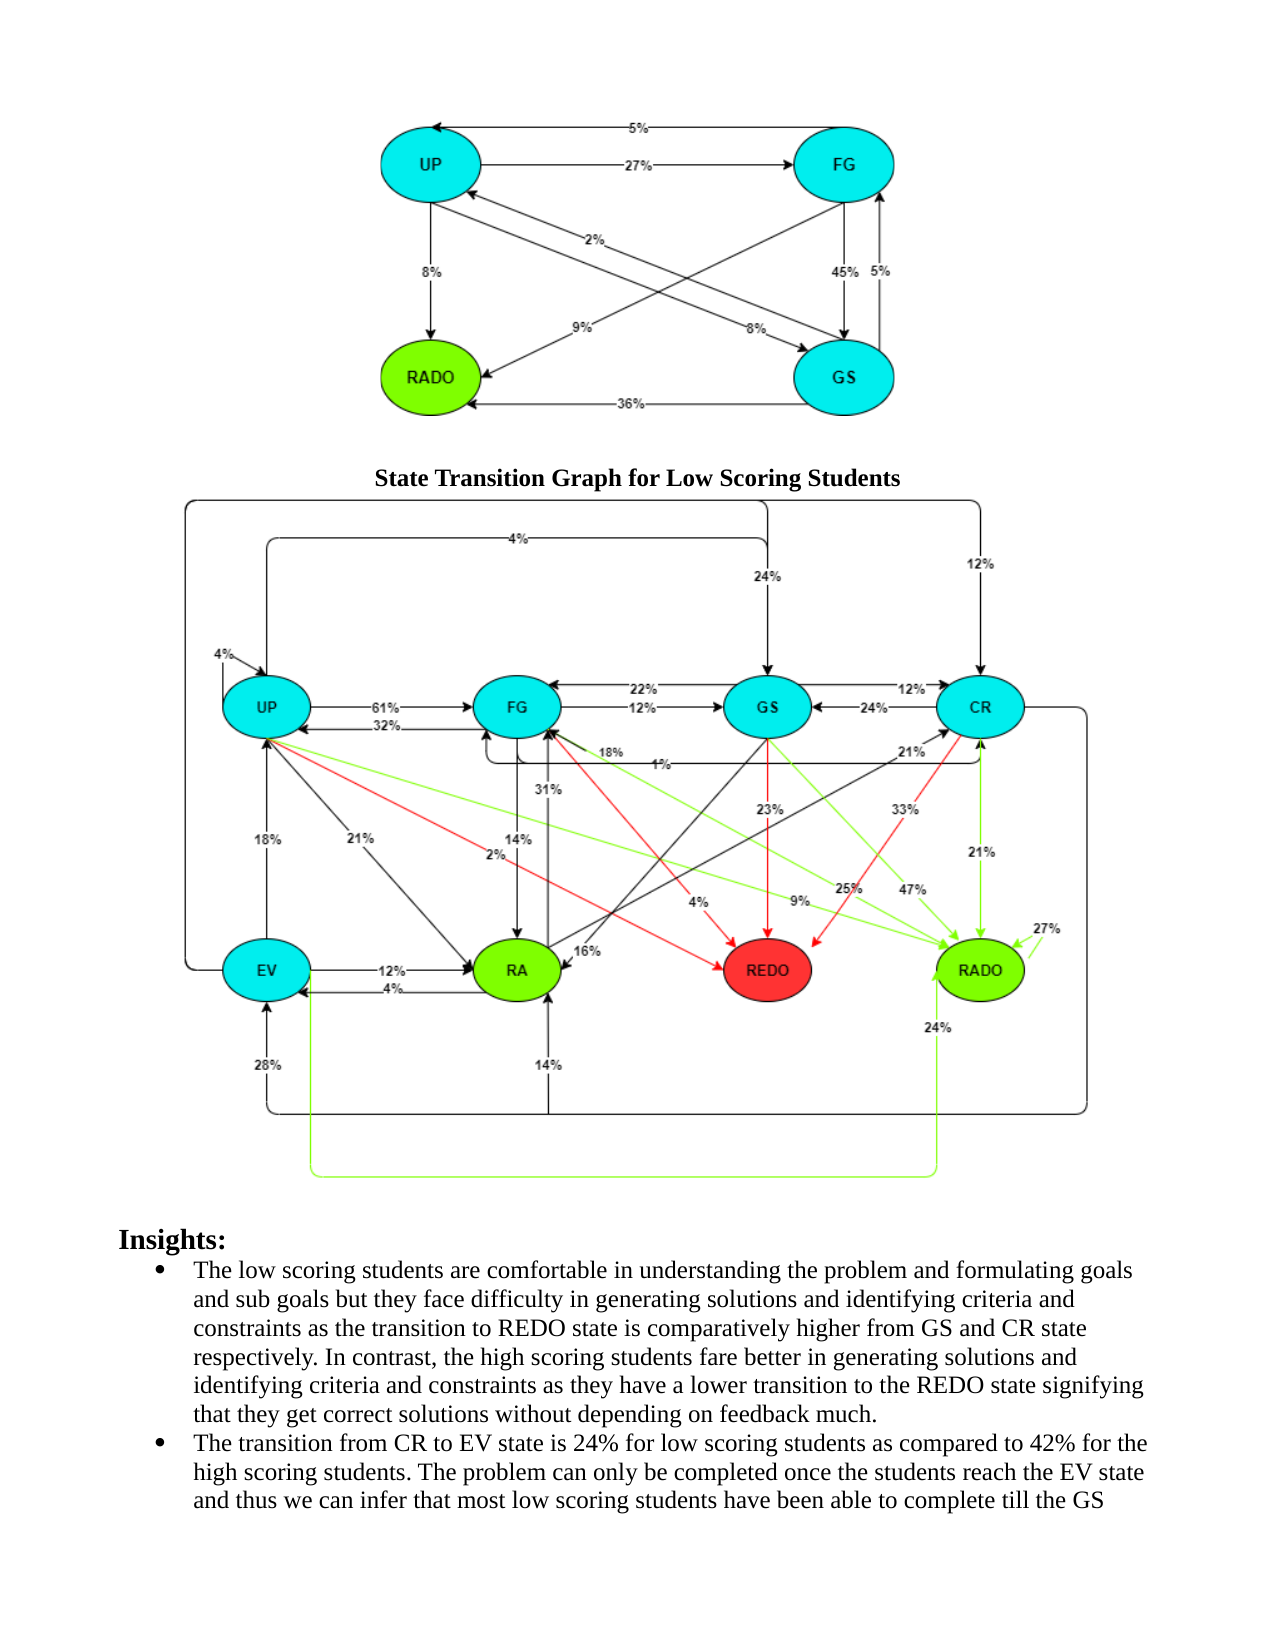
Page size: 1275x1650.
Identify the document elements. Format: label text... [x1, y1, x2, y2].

text State Transition Graph for Low Scoring Students [118, 463, 1157, 492]
text Insights: [118, 1222, 1157, 1255]
picture [176, 492, 1099, 1189]
list The transition from CR to EV state is 24% for low scoring students as compared to 42% for the high scoring students. The problem can only be completed once the students reach the EV state and thus we can infer that most low scoring students have been able to complete till the GS [156, 1428, 1157, 1514]
picture [380, 118, 895, 416]
list The low scoring students are comfortable in understanding the problem and formulating goals and sub goals but they face difficulty in generating solutions and identifying criteria and constraints as the transition to REDO state is comparatively higher from GS and CR state respectively. In contrast, the high scoring students fare better in generating solutions and identifying criteria and constraints as they have a lower transition to the REDO state signifying that they get correct solutions without depending on feedback much. [156, 1255, 1157, 1428]
